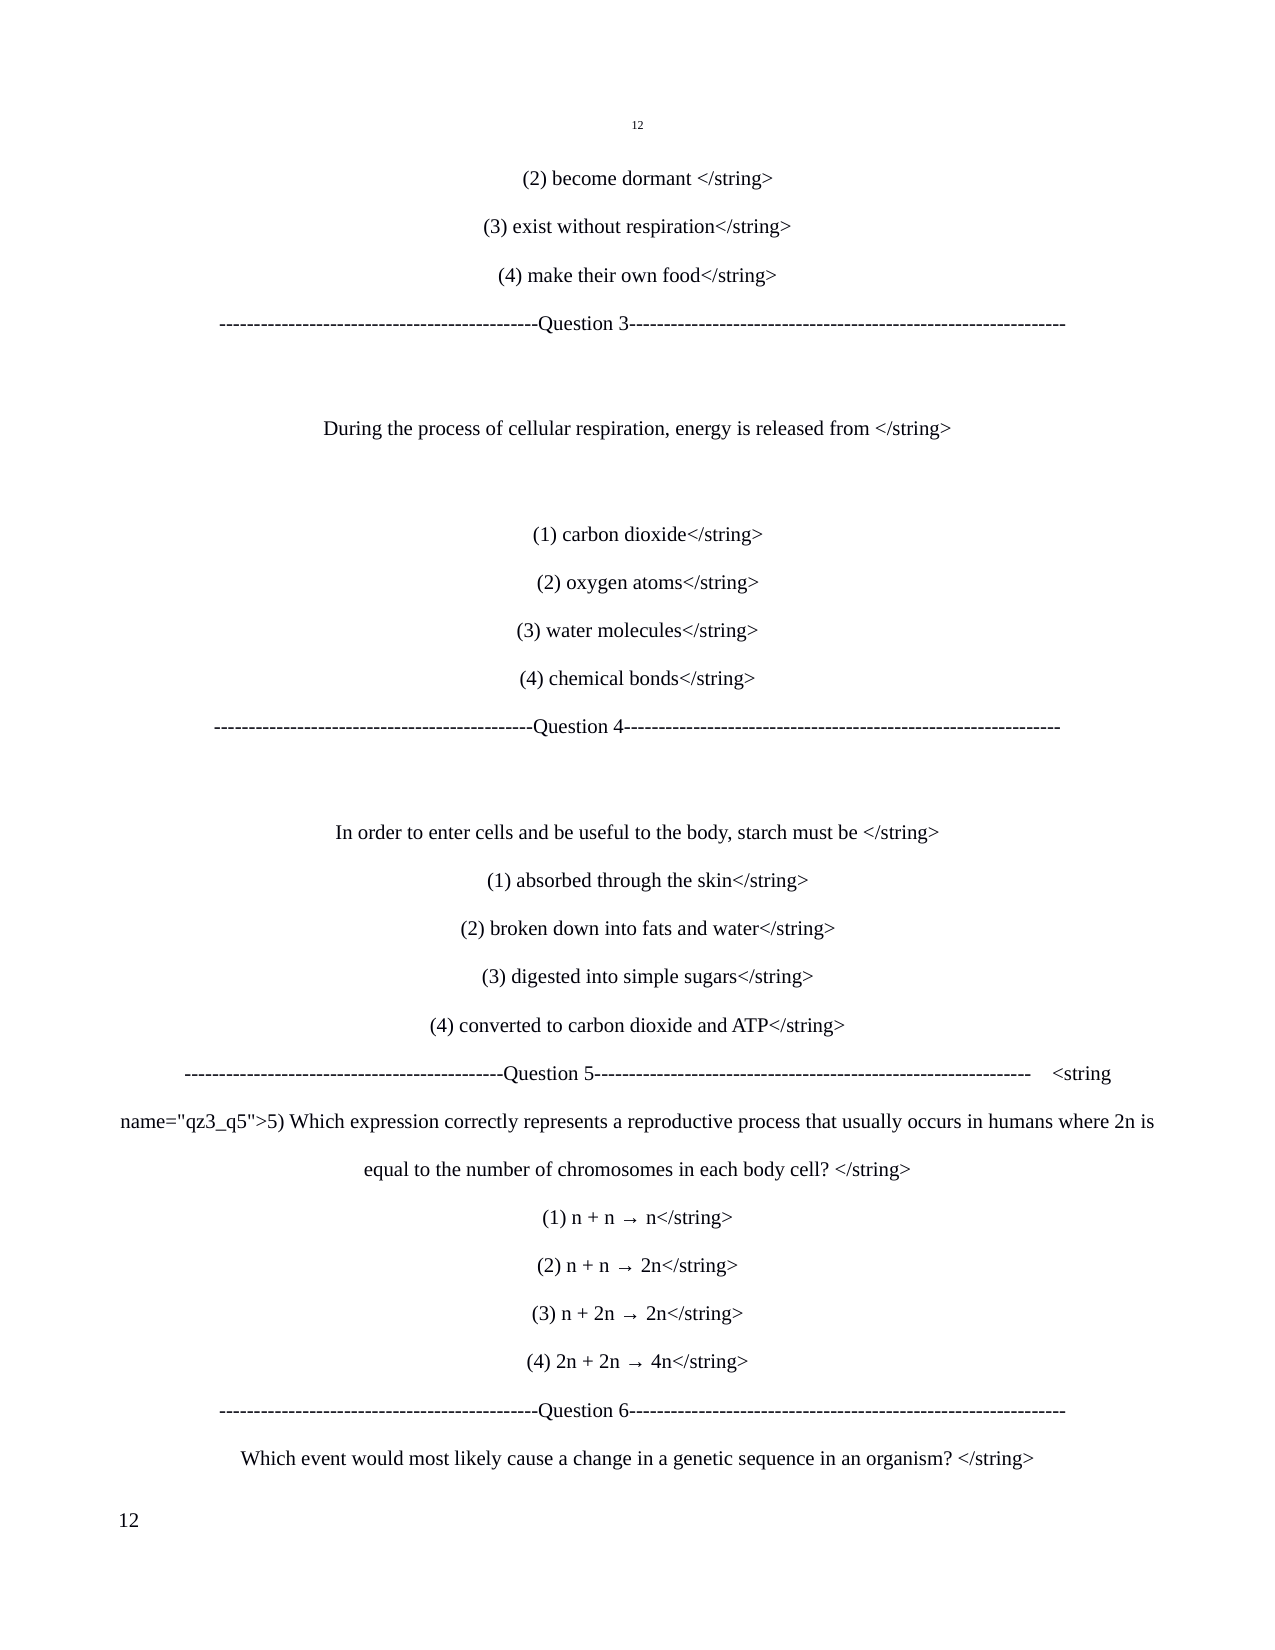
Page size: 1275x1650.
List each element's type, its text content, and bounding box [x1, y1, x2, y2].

text (2) n + n → 2n</string> [118, 1253, 1157, 1277]
text (1) absorbed through the skin</string> [118, 868, 1157, 892]
text (3) n + 2n → 2n</string> [118, 1301, 1157, 1325]
text (3) water molecules</string> [118, 618, 1157, 642]
text Which event would most likely cause a change in a genetic sequence in an organism? </string> [118, 1446, 1157, 1470]
text ----------------------------------------------Question 3--------------------------------------------------------------- [118, 311, 1157, 335]
text ----------------------------------------------Question 5--------------------------------------------------------------- <string name="qz3_q5">5) Which expression correctly represents a reproductive process that usually occurs in humans where 2n is equal to the number of chromosomes in each body cell? </string> [118, 1061, 1157, 1181]
text (4) make their own food</string> [118, 262, 1157, 287]
text (3) exist without respiration</string> [118, 214, 1157, 238]
text ----------------------------------------------Question 4--------------------------------------------------------------- [118, 714, 1157, 738]
text (2) become dormant </string> [118, 166, 1157, 190]
text ----------------------------------------------Question 6--------------------------------------------------------------- [118, 1397, 1157, 1422]
text (4) 2n + 2n → 4n</string> [118, 1349, 1157, 1373]
text (2) broken down into fats and water</string> [118, 916, 1157, 940]
text (3) digested into simple sugars</string> [118, 964, 1157, 988]
text (1) carbon dioxide</string> [118, 522, 1157, 546]
text (4) chemical bonds</string> [118, 666, 1157, 690]
text (1) n + n → n</string> [118, 1205, 1157, 1229]
text In order to enter cells and be useful to the body, starch must be </string> [118, 820, 1157, 844]
text During the process of cellular respiration, energy is released from </string> [118, 416, 1157, 440]
text (2) oxygen atoms</string> [118, 570, 1157, 594]
text (4) converted to carbon dioxide and ATP</string> [118, 1012, 1157, 1037]
